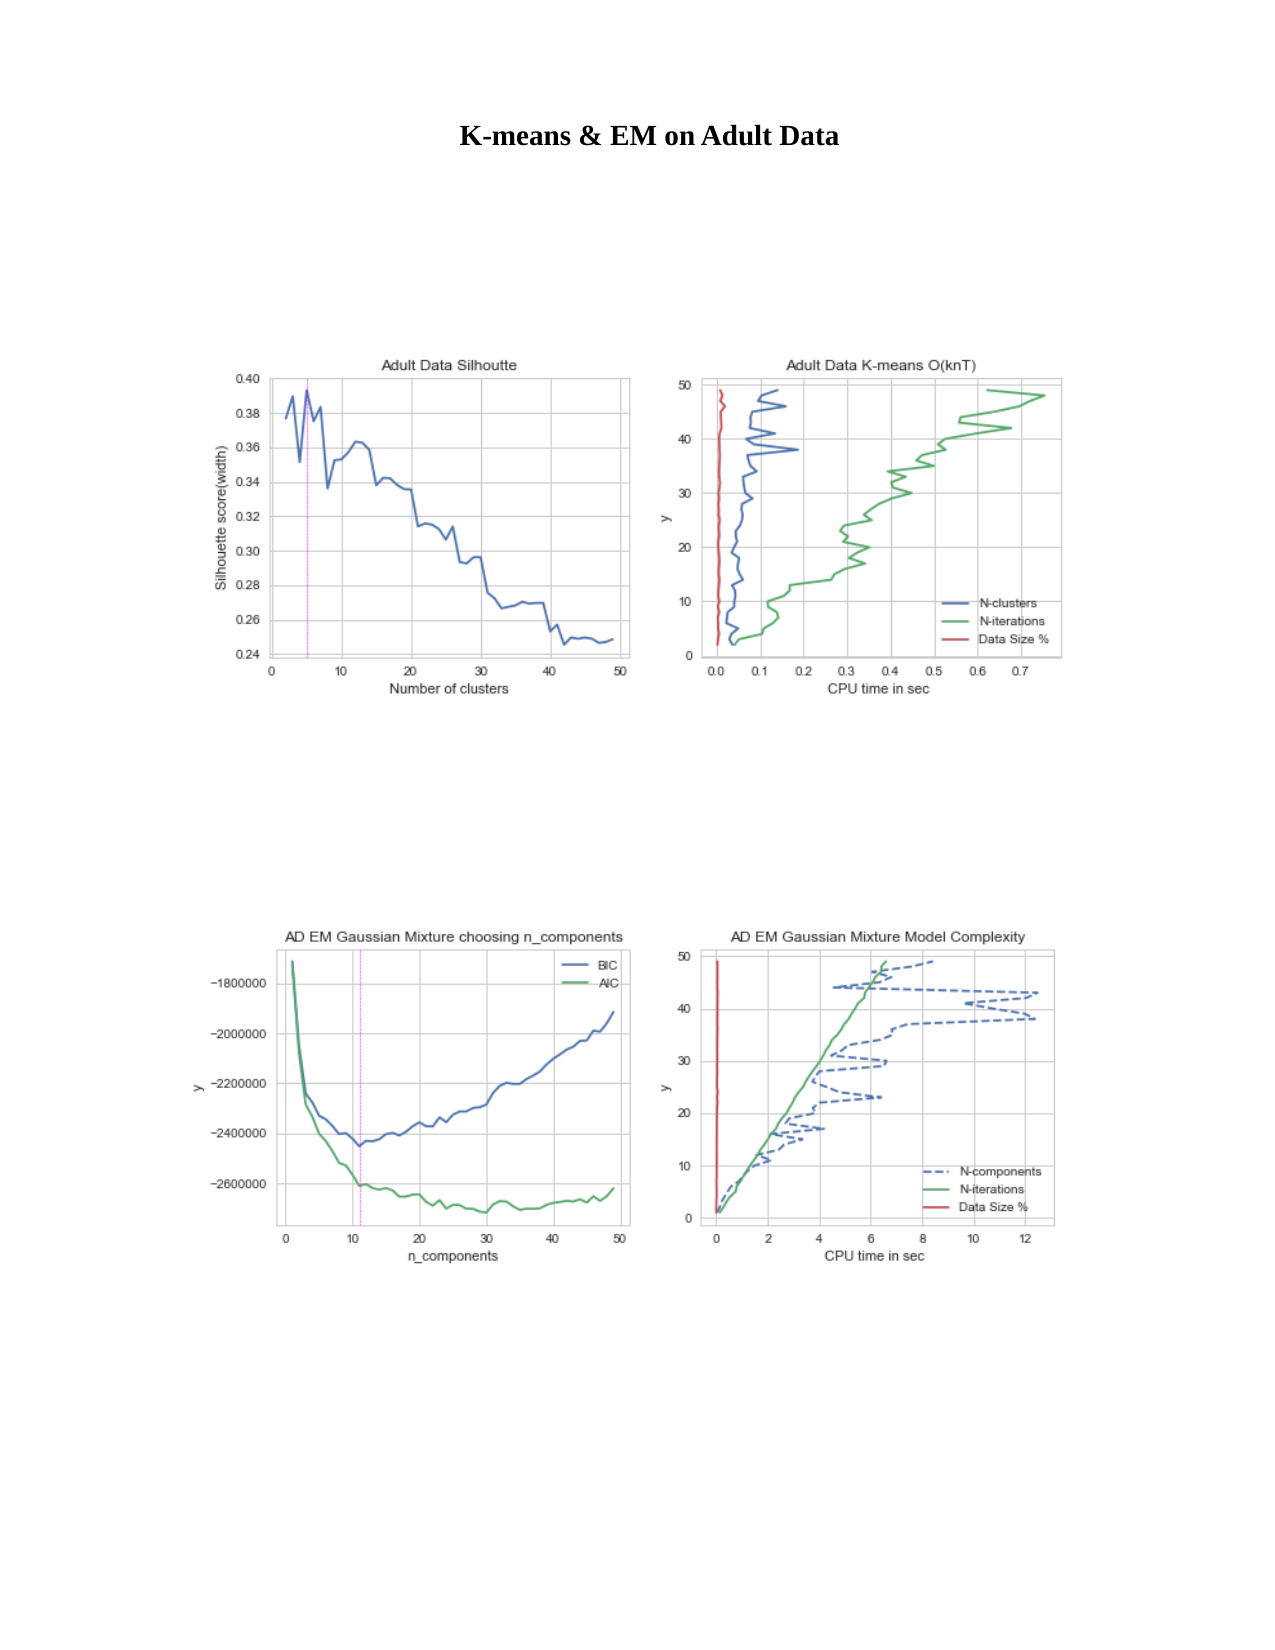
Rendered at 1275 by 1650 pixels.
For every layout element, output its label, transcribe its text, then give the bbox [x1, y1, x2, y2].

picture [142, 333, 1163, 704]
text K-means & EM on Adult Data [118, 118, 1187, 152]
picture [151, 906, 1154, 1271]
